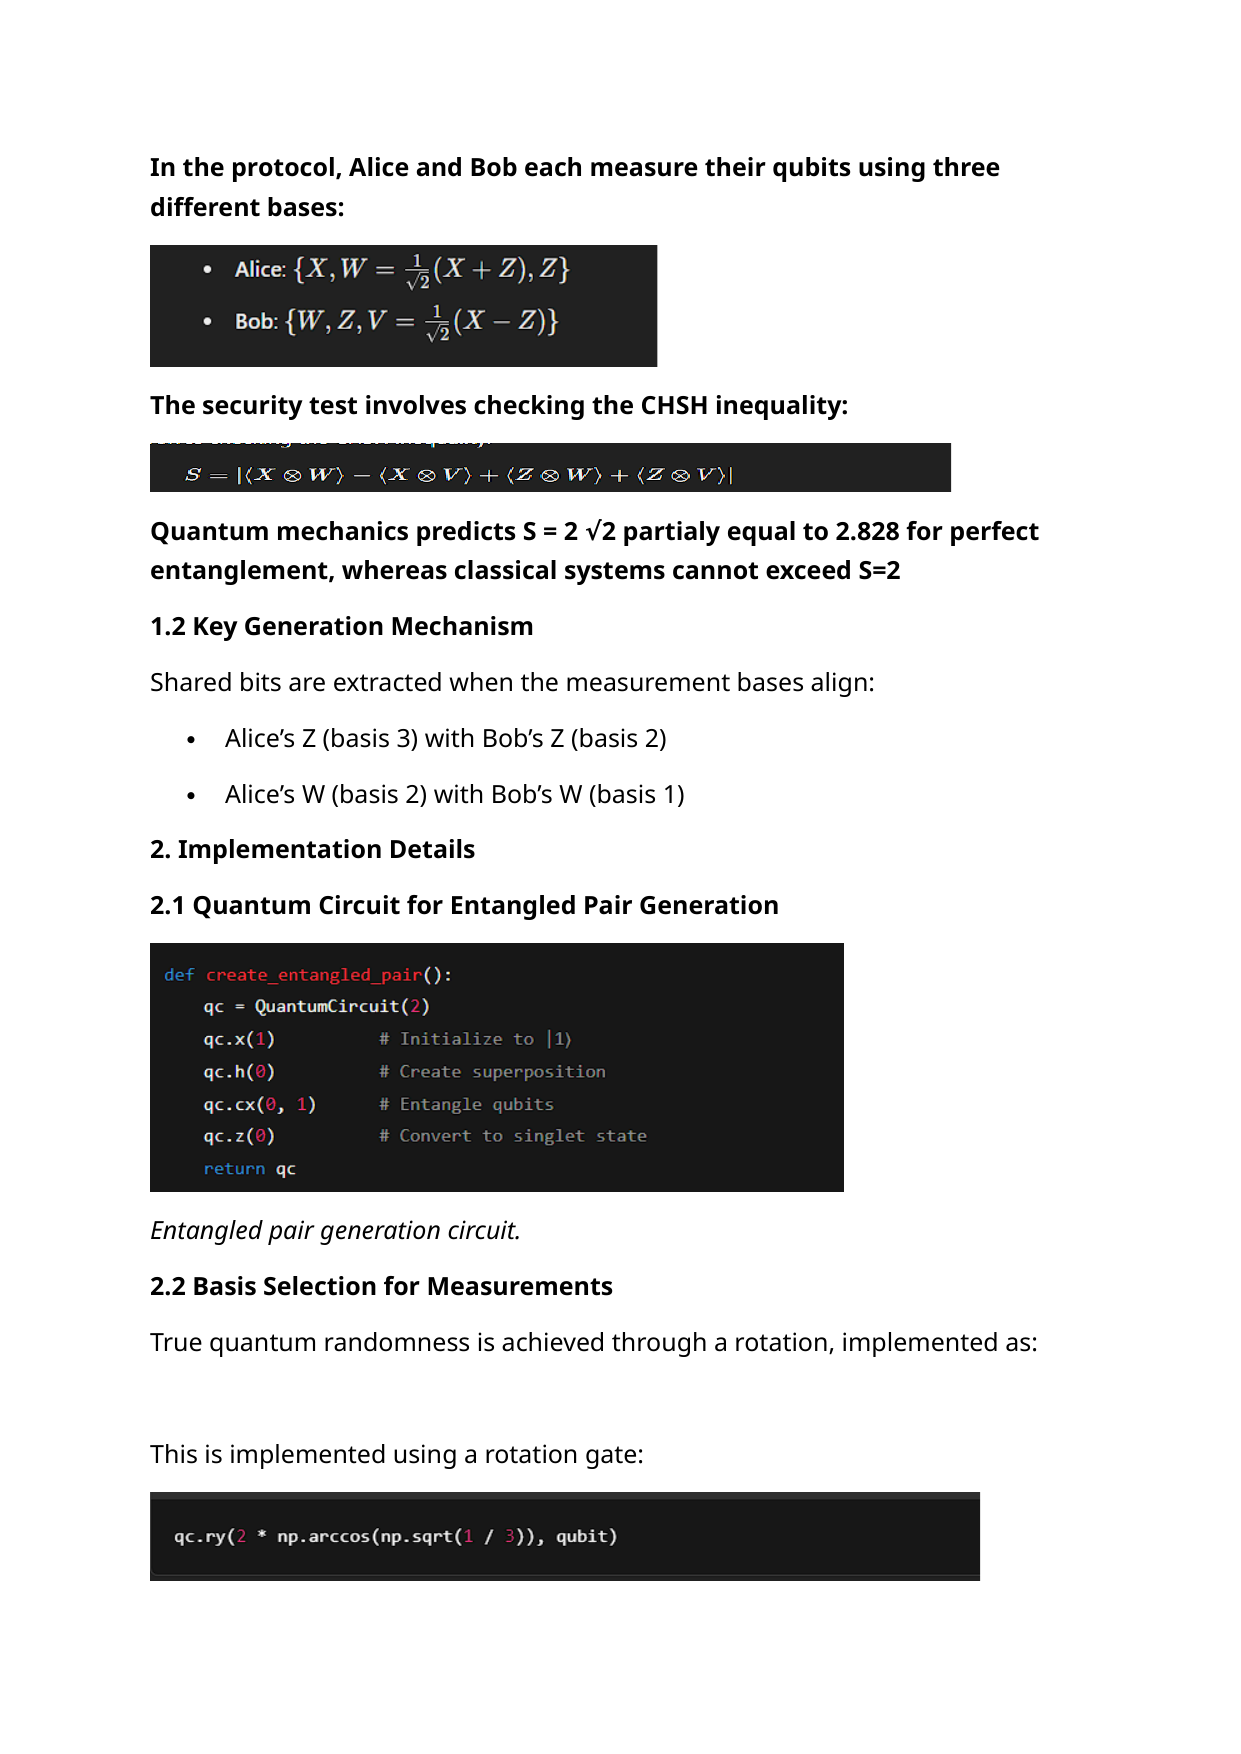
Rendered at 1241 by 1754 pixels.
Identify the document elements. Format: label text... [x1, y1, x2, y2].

text Entangled pair generation circuit. [150, 1213, 1090, 1247]
text 2.2 Basis Selection for Measurements [150, 1269, 1090, 1303]
text 2. Implementation Details [150, 832, 1090, 866]
text In the protocol, Alice and Bob each measure their qubits using three different bases: [150, 150, 1090, 223]
text 2.1 Quantum Circuit for Entangled Pair Generation [150, 888, 1090, 922]
text True quantum randomness is achieved through a rotation, implemented as: [150, 1325, 1090, 1359]
list Alice’s W (basis 2) with Bob’s W (basis 1) [187, 776, 1090, 810]
text Quantum mechanics predicts S = 2 √2 partialy equal to 2.828 for perfect entanglement, whereas classical systems cannot exceed S=2 [150, 514, 1090, 587]
text 1.2 Key Generation Mechanism [150, 609, 1090, 643]
text This is implemented using a rotation gate: [150, 1436, 1090, 1470]
text Shared bits are extracted when the measurement bases align: [150, 664, 1090, 699]
text The security test involves checking the CHSH inequality: [150, 388, 1090, 422]
list Alice’s Z (basis 3) with Bob’s Z (basis 2) [187, 720, 1090, 754]
